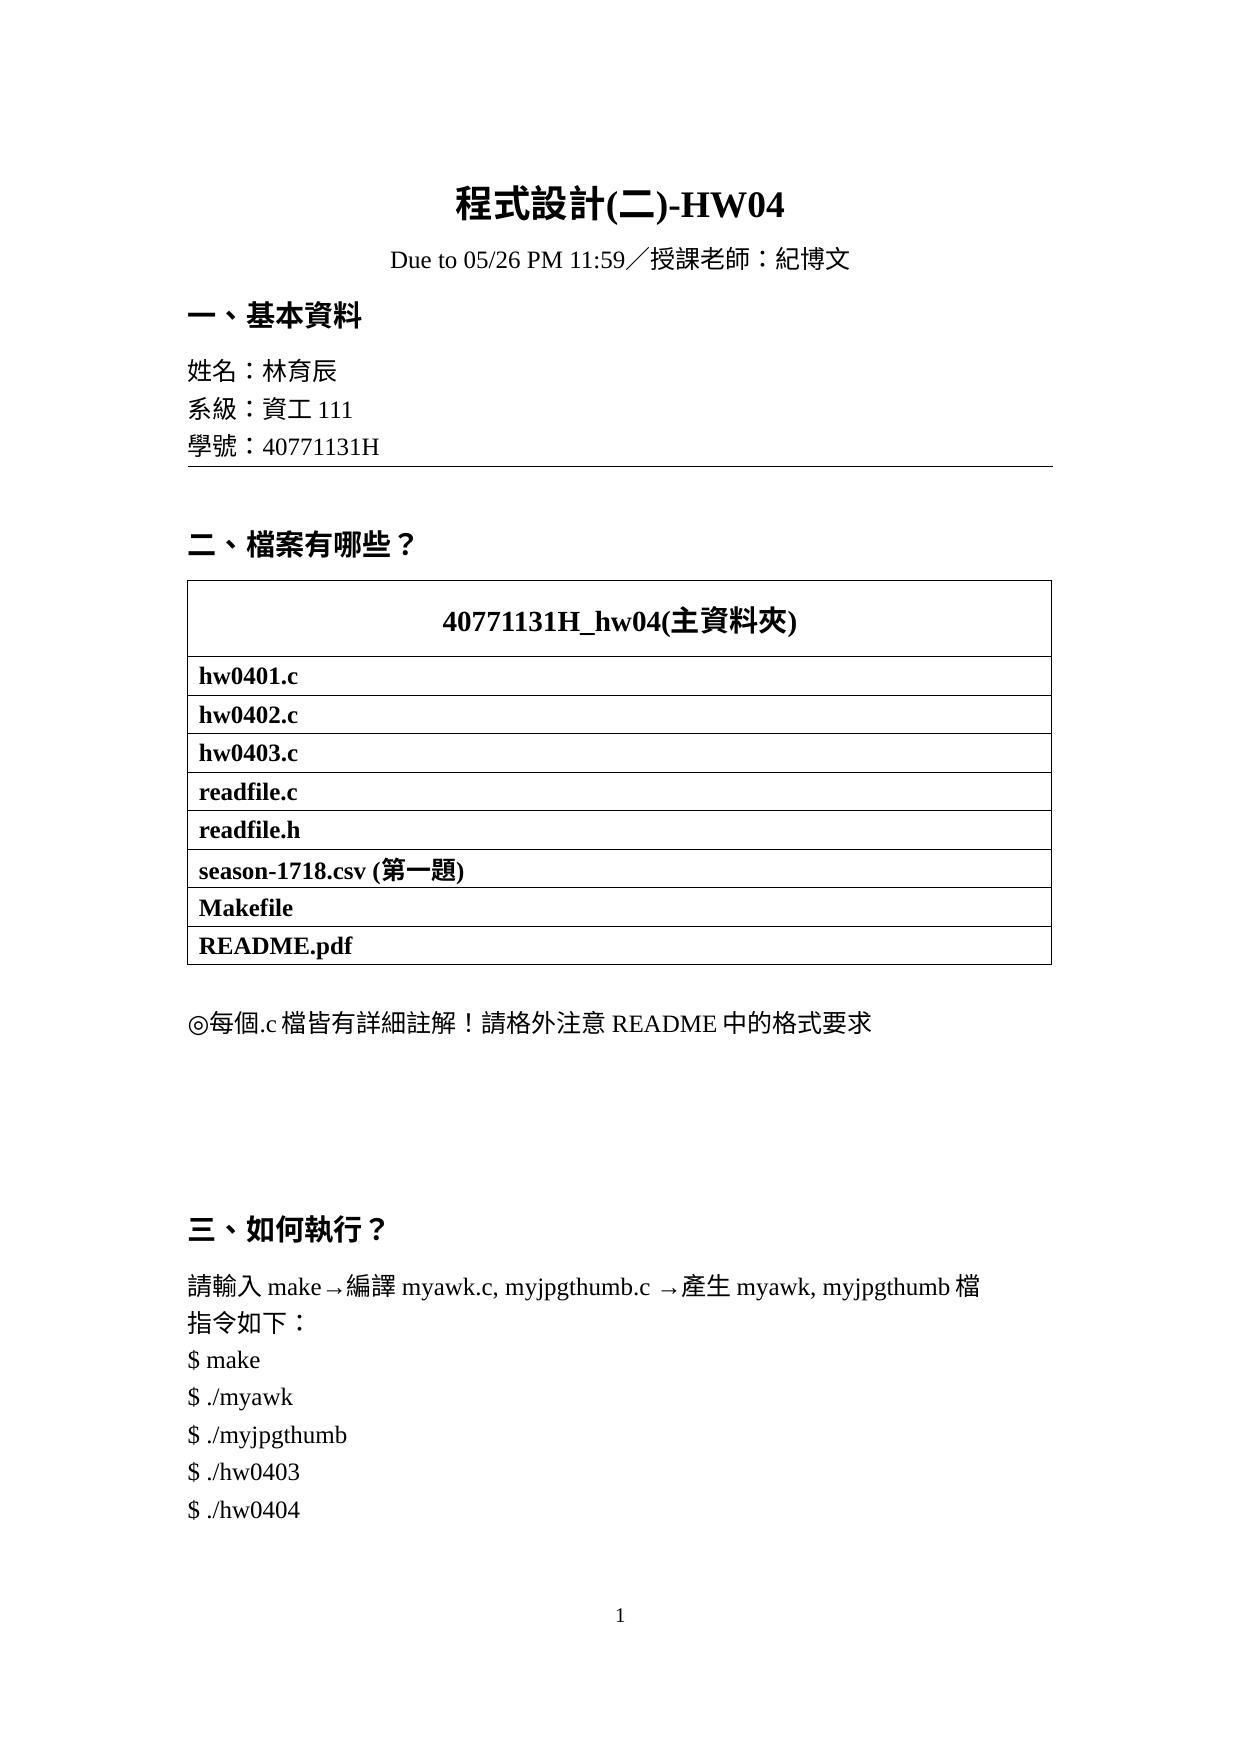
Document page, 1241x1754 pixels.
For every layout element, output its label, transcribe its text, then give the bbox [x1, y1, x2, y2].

text 一、基本資料 [187, 276, 1053, 351]
text 二、檔案有哪些？ [187, 505, 1053, 580]
table_cell hw0401.c [188, 657, 1051, 694]
text 系級：資工111 [187, 389, 1053, 426]
text 三、如何執行？ [187, 1190, 1053, 1265]
text 指令如下： [187, 1303, 1053, 1340]
text $ make [187, 1340, 1053, 1378]
table_cell readfile.c [188, 773, 1051, 810]
text 學號：40771131H [187, 426, 1053, 467]
table_cell hw0402.c [188, 696, 1051, 733]
text 姓名：林育辰 [187, 351, 1053, 389]
table_cell Makefile [188, 888, 1051, 926]
table_header 40771131H_hw04(主資料夾) [188, 581, 1051, 656]
text $ ./myjpgthumb [187, 1415, 1053, 1453]
table_cell README.pdf [188, 927, 1051, 964]
table_cell readfile.h [188, 811, 1051, 849]
text $ ./myawk [187, 1378, 1053, 1415]
text ◎每個.c檔皆有詳細註解！請格外注意README中的格式要求 [187, 1003, 1053, 1040]
text Due to 05/26 PM 11:59／授課老師：紀博文 [187, 239, 1053, 276]
text 程式設計(二)-HW04 [187, 164, 1053, 239]
text $ ./hw0404 [187, 1490, 1053, 1528]
table_cell hw0403.c [188, 734, 1051, 772]
table_cell season-1718.csv (第一題) [188, 850, 1051, 887]
text $ ./hw0403 [187, 1453, 1053, 1490]
text 請輸入make→編譯myawk.c, myjpgthumb.c →產生myawk, myjpgthumb檔 [187, 1265, 1053, 1303]
